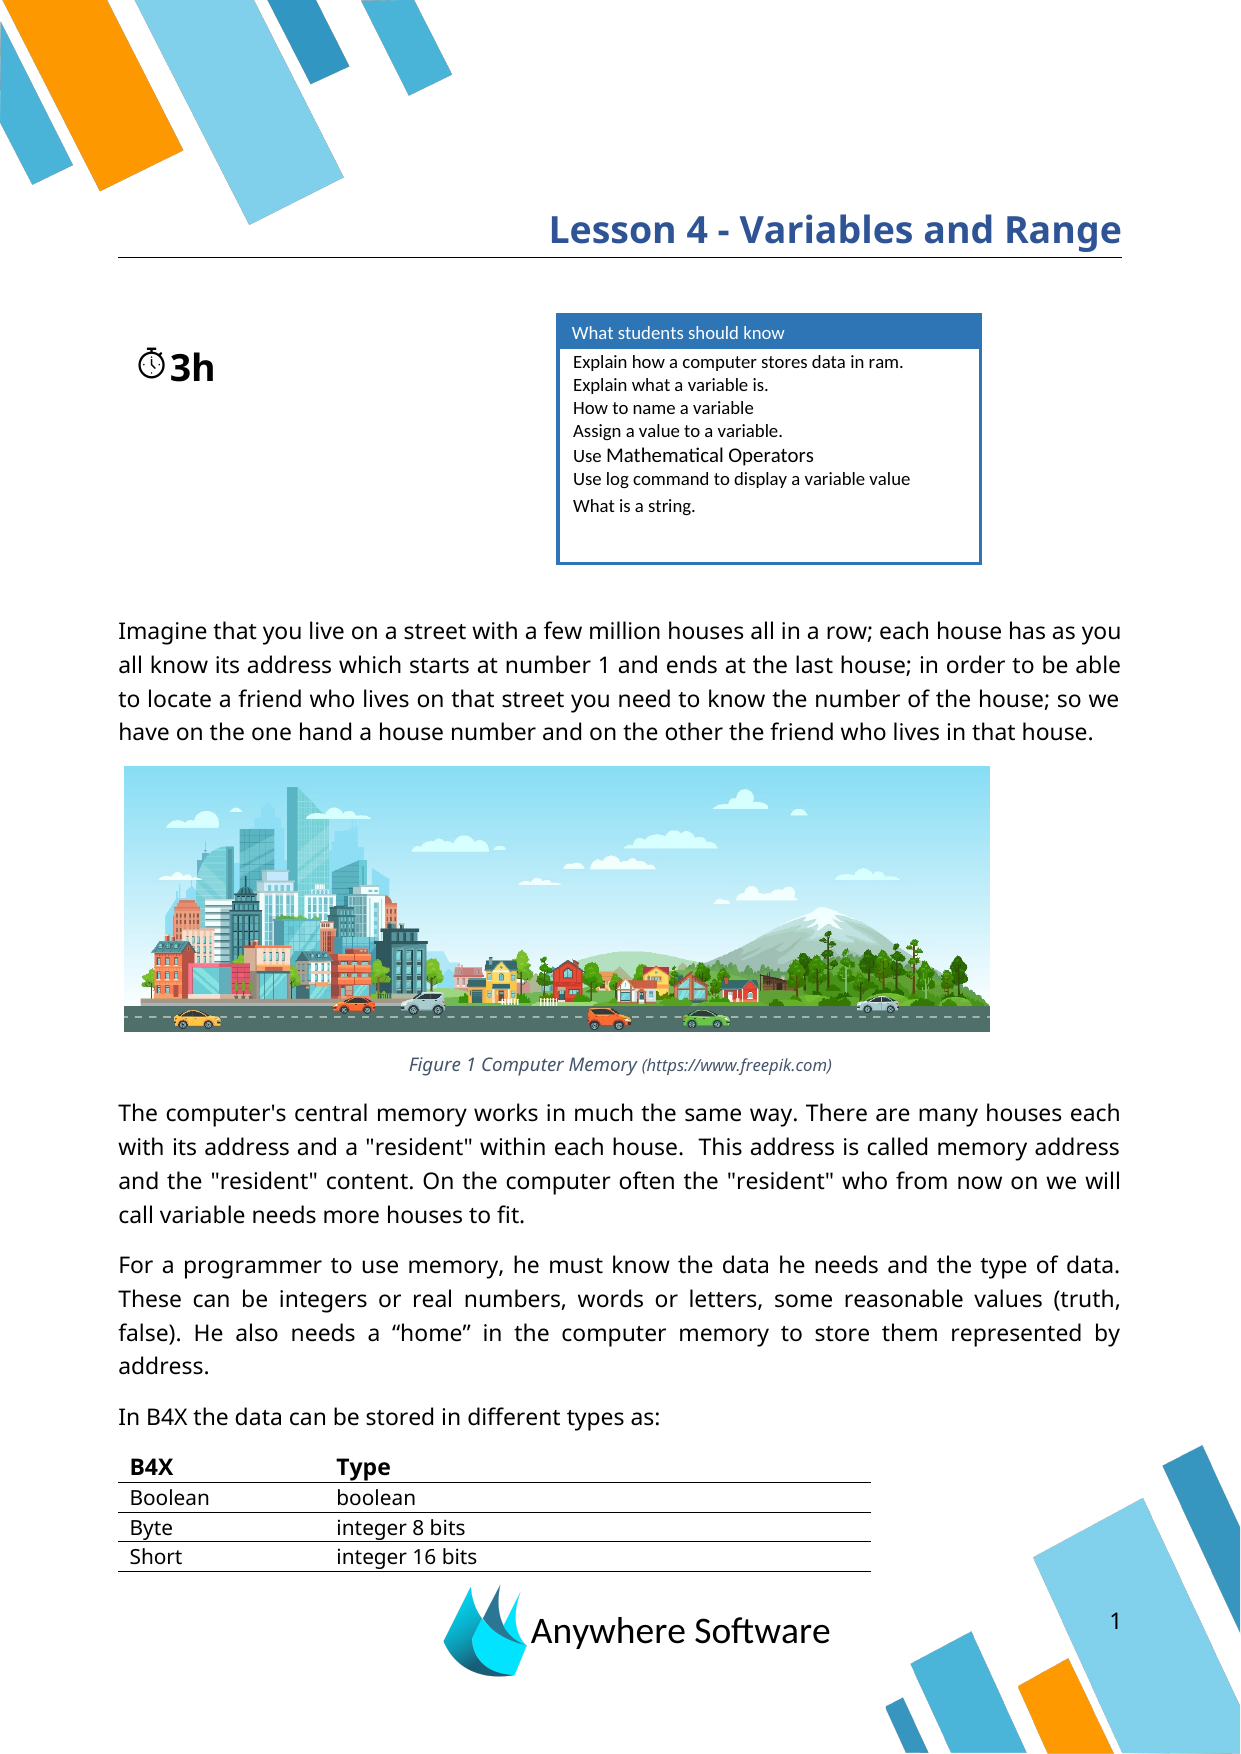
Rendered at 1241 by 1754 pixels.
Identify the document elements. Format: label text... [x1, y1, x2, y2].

text Imagine that you live on a street with a few million houses all in a row; each house has as you all know its address which starts at number 1 and ends at the last house; in order to be able to locate a friend who lives on that street you need to know the number of the house; so we have on the one hand a house number and on the other the friend who lives in that house. [118, 615, 1122, 747]
picture [885, 1445, 1241, 1754]
picture [0, 0, 452, 225]
text In B4X the data can be stored in different types as: [118, 1401, 1122, 1432]
text The computer's central memory works in much the same way. There are many houses each with its address and a "resident" within each house. This address is called memory address and the "resident" content. On the computer often the "resident" who from now on we will call variable needs more houses to fit. [118, 1097, 1122, 1230]
picture [133, 344, 170, 382]
table_header B4X [118, 1451, 325, 1482]
table_cell integer 8 bits [325, 1513, 871, 1541]
table_cell Boolean [118, 1483, 325, 1512]
picture [124, 766, 990, 1032]
table_header Type [325, 1451, 871, 1482]
table_cell boolean [325, 1483, 871, 1512]
text Figure 1 Computer Memory (https://www.freepik.com) [118, 1051, 1122, 1076]
table_cell Short [118, 1542, 325, 1571]
text For a programmer to use memory, he must know the data he needs and the type of data. These can be integers or real numbers, words or letters, some reasonable values (truth, false). He also needs a “home” in the computer memory to store them represented by address. [118, 1249, 1122, 1381]
table_cell Byte [118, 1513, 325, 1541]
table_cell integer 16 bits [325, 1542, 871, 1571]
picture [443, 1584, 528, 1677]
subtitle Lesson 4 - Variables and Range [118, 204, 1122, 257]
text 3h [133, 341, 227, 392]
